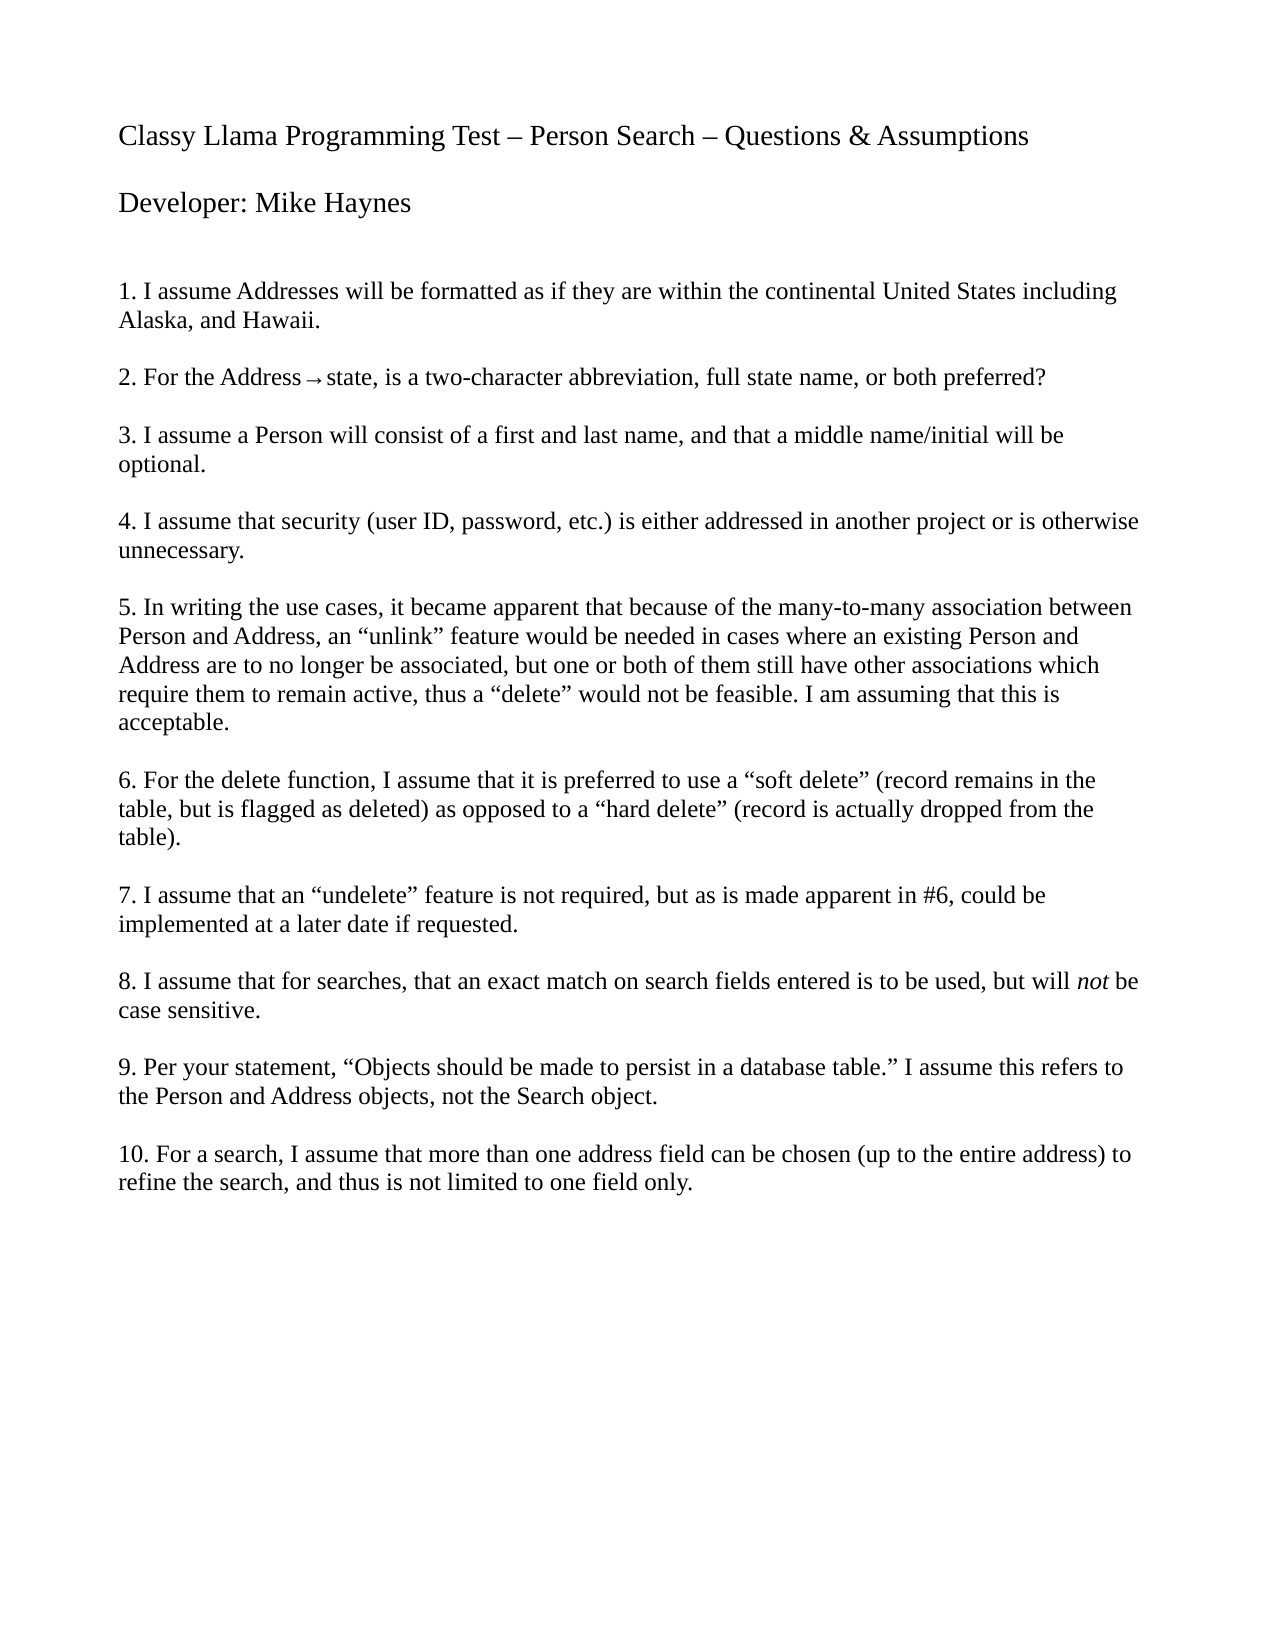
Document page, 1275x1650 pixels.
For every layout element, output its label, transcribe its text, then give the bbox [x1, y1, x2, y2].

text 1. I assume Addresses will be formatted as if they are within the continental United States including Alaska, and Hawaii. [118, 276, 1157, 334]
text 2. For the Address→state, is a two-character abbreviation, full state name, or both preferred? [118, 362, 1157, 391]
text 10. For a search, I assume that more than one address field can be chosen (up to the entire address) to refine the search, and thus is not limited to one field only. [118, 1139, 1157, 1196]
text 7. I assume that an “undelete” feature is not required, but as is made apparent in #6, could be implemented at a later date if requested. [118, 880, 1157, 937]
text 4. I assume that security (user ID, password, etc.) is either addressed in another project or is otherwise unnecessary. [118, 506, 1157, 564]
text 3. I assume a Person will consist of a first and last name, and that a middle name/initial will be optional. [118, 420, 1157, 477]
text 5. In writing the use cases, it became apparent that because of the many-to-many association between Person and Address, an “unlink” feature would be needed in cases where an existing Person and Address are to no longer be associated, but one or both of them still have other associations which require them to remain active, thus a “delete” would not be feasible. I am assuming that this is acceptable. [118, 592, 1157, 736]
text Classy Llama Programming Test – Person Search – Questions & Assumptions [118, 118, 1157, 152]
text Developer: Mike Haynes [118, 185, 1157, 219]
text 8. I assume that for searches, that an exact match on search fields entered is to be used, but will not be case sensitive. [118, 966, 1157, 1024]
text 6. For the delete function, I assume that it is preferred to use a “soft delete” (record remains in the table, but is flagged as deleted) as opposed to a “hard delete” (record is actually dropped from the table). [118, 765, 1157, 851]
text 9. Per your statement, “Objects should be made to persist in a database table.” I assume this refers to the Person and Address objects, not the Search object. [118, 1052, 1157, 1110]
